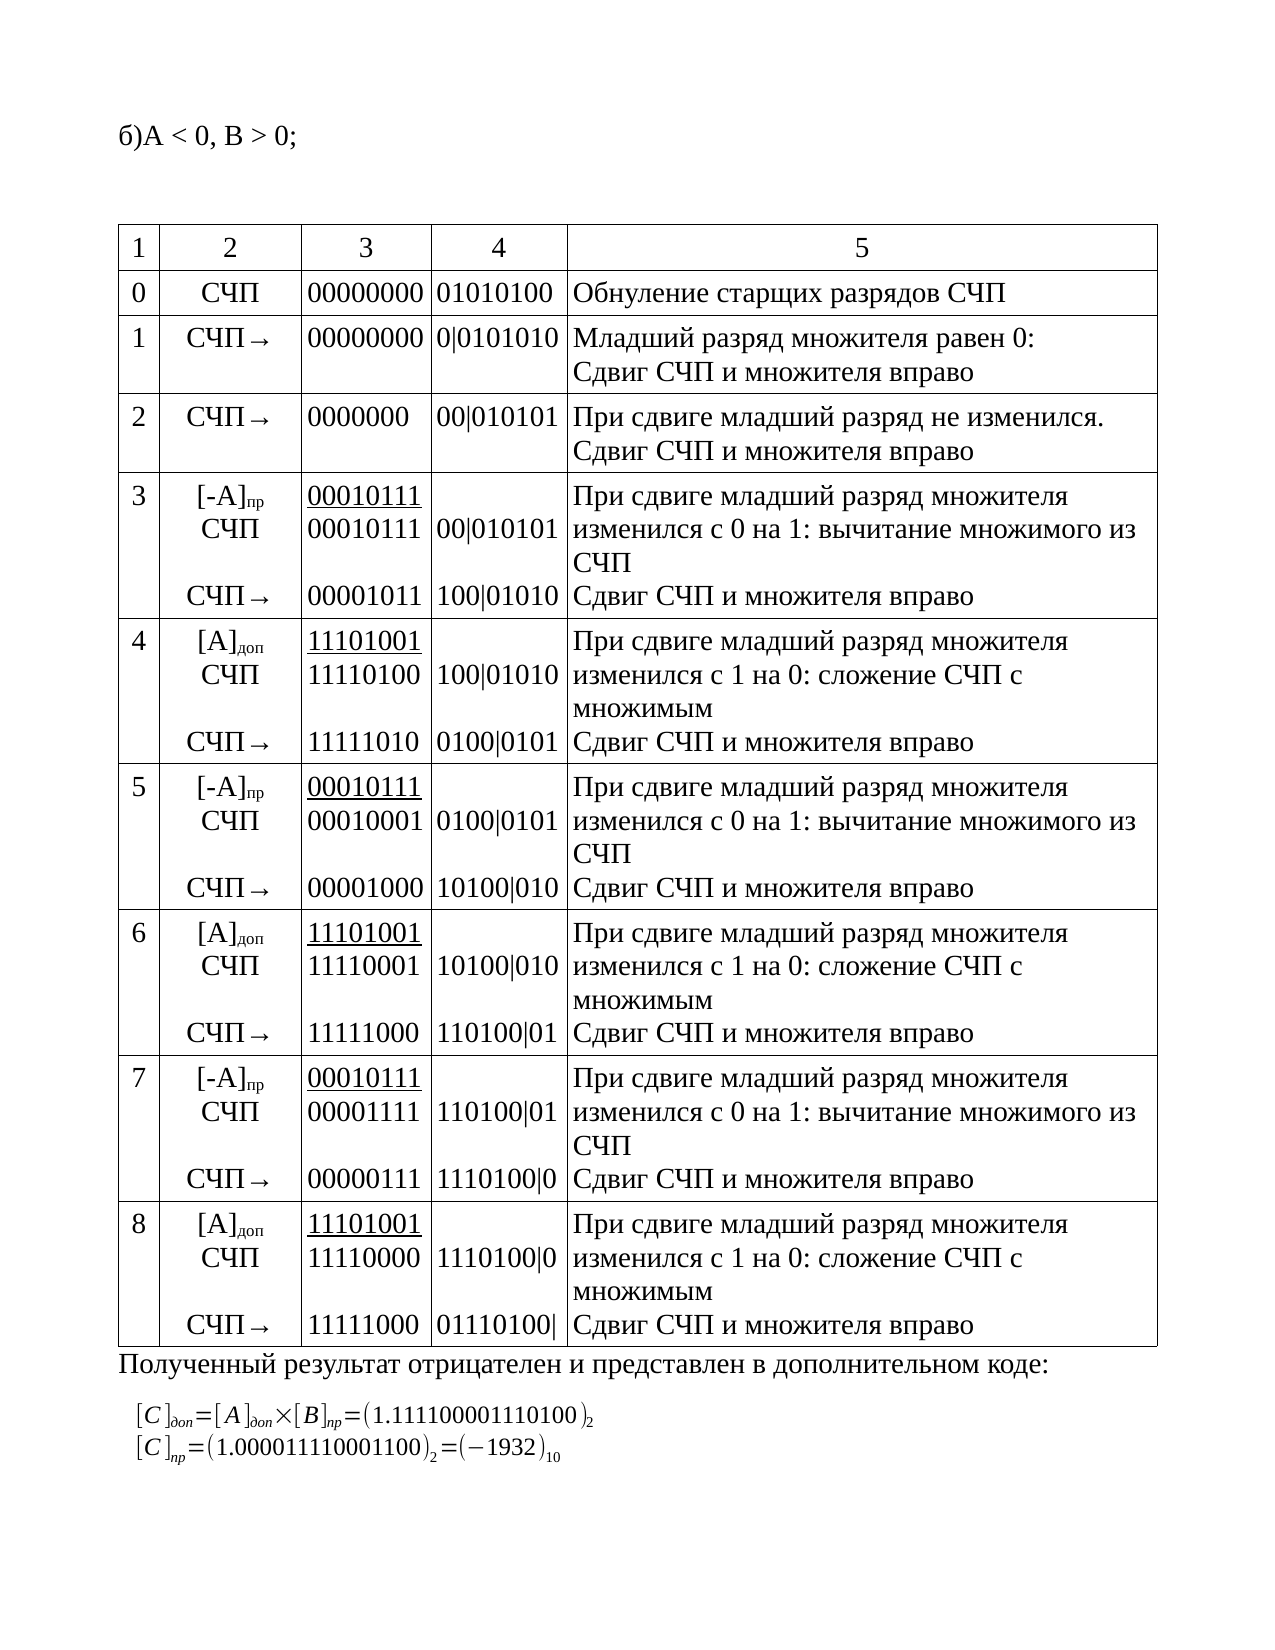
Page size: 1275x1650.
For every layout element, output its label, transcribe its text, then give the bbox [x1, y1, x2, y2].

table_cell 100|01010 0100|0101 [432, 619, 567, 763]
table_cell 7 [119, 1056, 159, 1201]
table_cell При сдвиге младший разряд множителя изменился с 0 на 1: вычитание множимого из СЧП Сдвиг СЧП и множителя вправо [568, 473, 1157, 618]
text б)А < 0, B > 0; [118, 118, 1157, 152]
table_cell 1110100|0 01110100| [432, 1202, 567, 1346]
table_cell 11101001 11110100 11111010 [302, 619, 431, 763]
table_header 3 [302, 225, 431, 269]
table_header 4 [432, 225, 567, 269]
table_cell Младший разряд множителя равен 0: Сдвиг СЧП и множителя вправо [568, 316, 1157, 393]
table_cell СЧП→ [160, 394, 301, 472]
table_cell При сдвиге младший разряд не изменился. Сдвиг СЧП и множителя вправо [568, 394, 1157, 472]
table_cell 11101001 11110001 11111000 [302, 910, 431, 1055]
table_cell 6 [119, 910, 159, 1055]
text Полученный результат отрицателен и представлен в дополнительном коде: [118, 1347, 1157, 1380]
table_cell Обнуление старщих разрядов СЧП [568, 271, 1157, 314]
table_cell 00010111 00001111 00000111 [302, 1056, 431, 1201]
table_cell [A]доп СЧП СЧП→ [160, 619, 301, 763]
table_cell 3 [119, 473, 159, 618]
table_header 1 [119, 225, 159, 269]
table_cell При сдвиге младший разряд множителя изменился с 1 на 0: сложение СЧП с множимым Сдвиг СЧП и множителя вправо [568, 1202, 1157, 1346]
table_cell 00010111 00010001 00001000 [302, 764, 431, 909]
table_cell 2 [119, 394, 159, 472]
table_cell [-A]пр СЧП СЧП→ [160, 764, 301, 909]
table_cell 0 [119, 271, 159, 314]
table_cell 4 [119, 619, 159, 763]
table_cell 8 [119, 1202, 159, 1346]
table_cell 01010100 [432, 271, 567, 314]
table_cell При сдвиге младший разряд множителя изменился с 0 на 1: вычитание множимого из СЧП Сдвиг СЧП и множителя вправо [568, 1056, 1157, 1201]
table_header 5 [568, 225, 1157, 269]
table_cell СЧП→ [160, 316, 301, 393]
table_cell 00|010101 100|01010 [432, 473, 567, 618]
table_cell 110100|01 1110100|0 [432, 1056, 567, 1201]
table_cell СЧП [160, 271, 301, 314]
table_cell 10100|010 110100|01 [432, 910, 567, 1055]
table_cell 00000000 [302, 271, 431, 314]
table_cell [A]доп СЧП СЧП→ [160, 910, 301, 1055]
table_cell [A]доп СЧП СЧП→ [160, 1202, 301, 1346]
table_cell При сдвиге младший разряд множителя изменился с 0 на 1: вычитание множимого из СЧП Сдвиг СЧП и множителя вправо [568, 764, 1157, 909]
table_cell [-A]пр СЧП СЧП→ [160, 1056, 301, 1201]
table_cell 00000000 [302, 316, 431, 393]
table_cell 0|0101010 [432, 316, 567, 393]
table_cell При сдвиге младший разряд множителя изменился с 1 на 0: сложение СЧП с множимым Сдвиг СЧП и множителя вправо [568, 619, 1157, 763]
table_cell 0000000 [302, 394, 431, 472]
table_header 2 [160, 225, 301, 269]
table_cell 5 [119, 764, 159, 909]
table_cell 00|010101 [432, 394, 567, 472]
table_cell [-A]пр СЧП СЧП→ [160, 473, 301, 618]
table_cell 11101001 11110000 11111000 [302, 1202, 431, 1346]
table_cell 0100|0101 10100|010 [432, 764, 567, 909]
table_cell 00010111 00010111 00001011 [302, 473, 431, 618]
table_cell При сдвиге младший разряд множителя изменился с 1 на 0: сложение СЧП с множимым Сдвиг СЧП и множителя вправо [568, 910, 1157, 1055]
table_cell 1 [119, 316, 159, 393]
